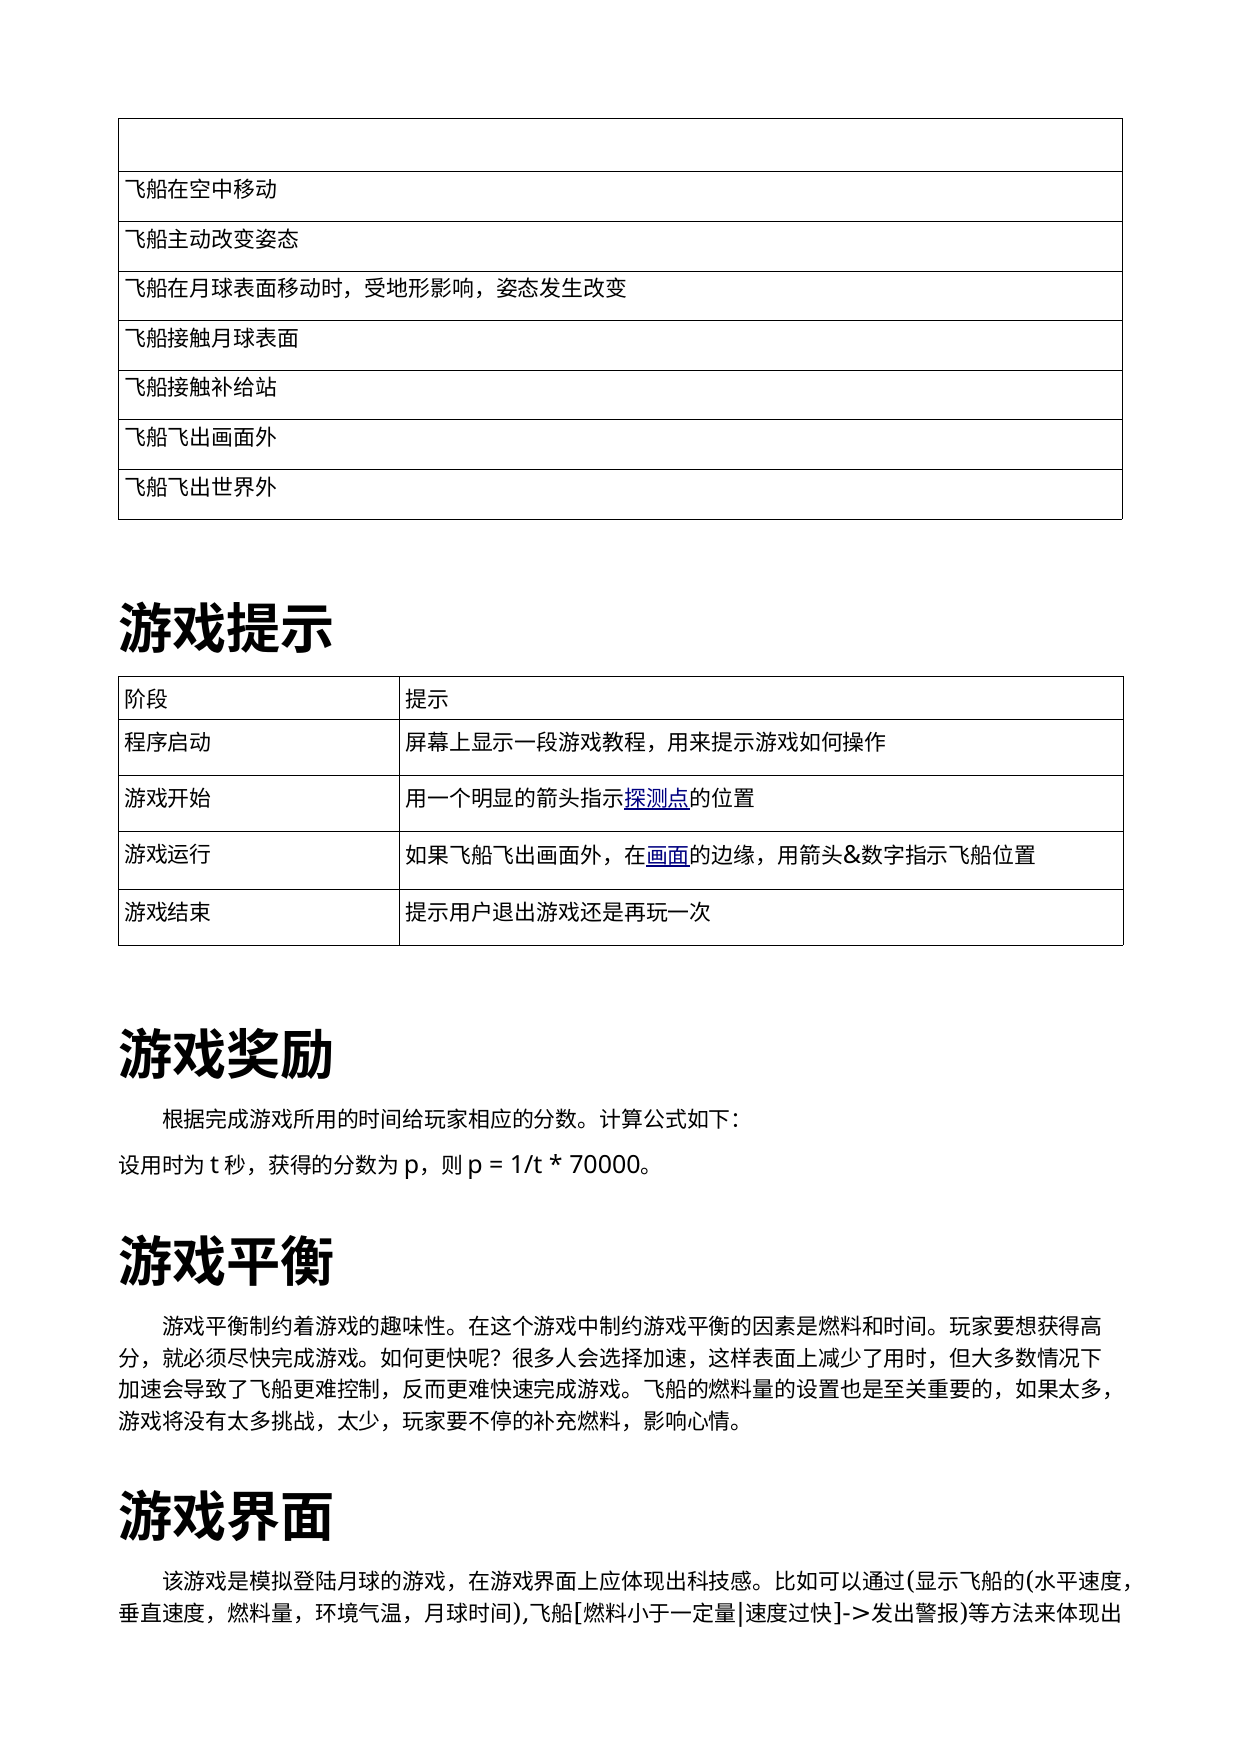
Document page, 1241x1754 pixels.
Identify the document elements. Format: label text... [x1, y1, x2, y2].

table_cell 游戏结束 [119, 890, 399, 945]
table_cell 飞船飞出世界外 [119, 470, 1122, 518]
table_cell 程序启动 [119, 720, 399, 775]
table_cell 如果飞船飞出画面外，在画面的边缘，用箭头&数字指示飞船位置 [400, 832, 1123, 889]
table_cell 飞船飞出画面外 [119, 420, 1122, 469]
table_cell 飞船接触月球表面 [119, 321, 1122, 370]
text 游戏平衡制约着游戏的趣味性。在这个游戏中制约游戏平衡的因素是燃料和时间。玩家要想获得高分，就必须尽快完成游戏。如何更快呢？很多人会选择加速，这样表面上减少了用时，但大多数情况下加速会导致了飞船更难控制，反而更难快速完成游戏。飞船的燃料量的设置也是至关重要的，如果太多，游戏将没有太多挑战，太少，玩家要不停的补充燃料，影响心情。 [118, 1309, 1122, 1436]
table_cell 屏幕上显示一段游戏教程，用来提示游戏如何操作 [400, 720, 1123, 775]
subtitle 游戏奖励 [118, 1012, 1122, 1090]
table_cell 飞船接触补给站 [119, 371, 1122, 419]
text 该游戏是模拟登陆月球的游戏，在游戏界面上应体现出科技感。比如可以通过(显示飞船的(水平速度，垂直速度，燃料量，环境气温，月球时间),飞船[燃料小于一定量|速度过快]->发出警报)等方法来体现出科技感。 [118, 1564, 1122, 1628]
table_cell 飞船在空中移动 [119, 172, 1122, 221]
table_cell 游戏运行 [119, 832, 399, 889]
text 设用时为t秒，获得的分数为p，则p = 1/t * 70000。 [118, 1147, 1122, 1181]
table_header [119, 119, 1122, 171]
table_cell 用一个明显的箭头指示探测点的位置 [400, 776, 1123, 831]
subtitle 游戏平衡 [118, 1218, 1122, 1297]
table_header 提示 [400, 677, 1123, 719]
table_cell 游戏开始 [119, 776, 399, 831]
table_header 阶段 [119, 677, 399, 719]
table_cell 提示用户退出游戏还是再玩一次 [400, 890, 1123, 945]
text 根据完成游戏所用的时间给玩家相应的分数。计算公式如下： [118, 1102, 1122, 1134]
subtitle 游戏界面 [118, 1473, 1122, 1552]
table_cell 飞船主动改变姿态 [119, 222, 1122, 271]
subtitle 游戏提示 [118, 585, 1122, 664]
table_cell 飞船在月球表面移动时，受地形影响，姿态发生改变 [119, 272, 1122, 320]
